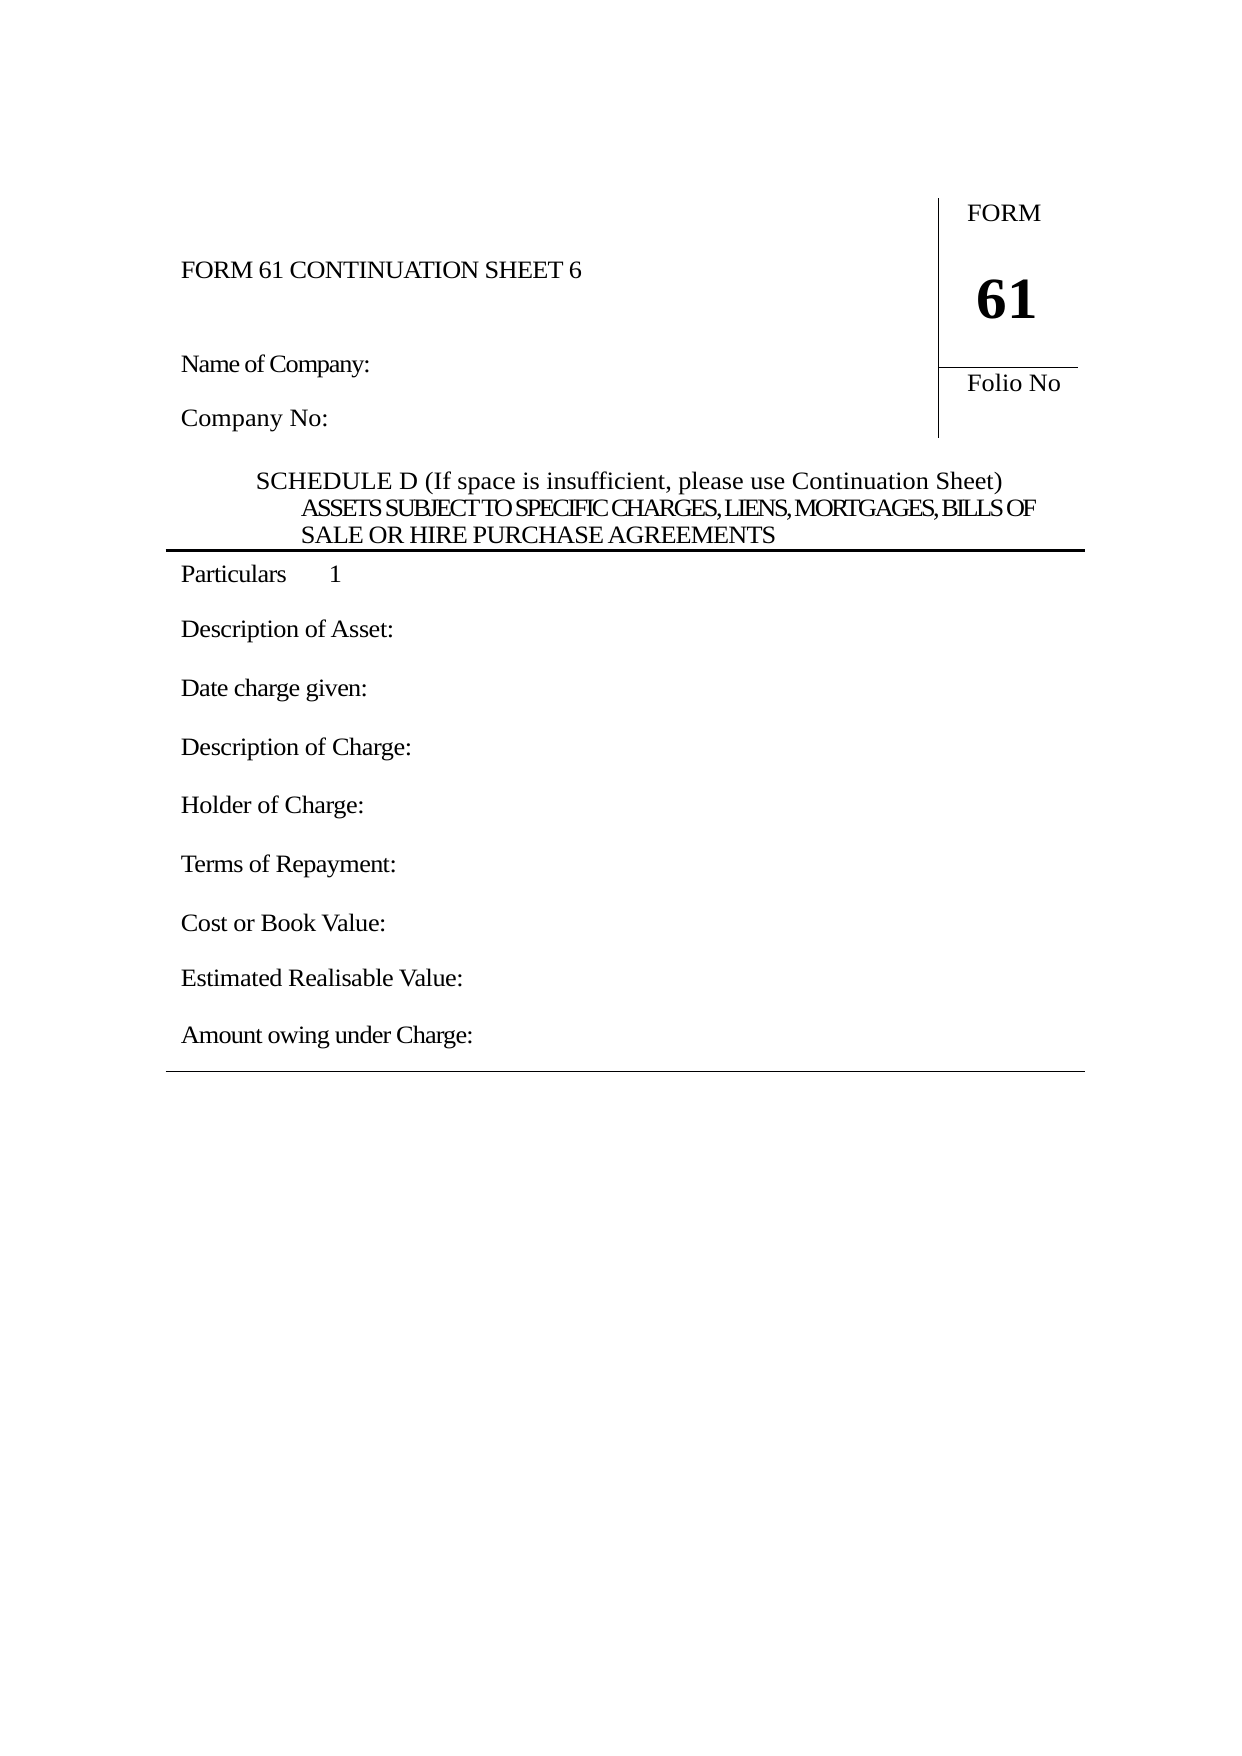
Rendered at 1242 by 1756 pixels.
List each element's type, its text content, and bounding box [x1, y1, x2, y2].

table_header Particulars 1 Description of Asset: Date charge given: Description of Charge: Holder of Charge: Terms of Repayment: Cost or Book Value: Estimated Realisable Value: Amount owing under Charge: [166, 552, 1085, 1071]
text SCHEDULE D (If space is insufficient, please use Continuation Sheet) ASSETS SUBJECT TO SPECIFIC CHARGES, LIENS, MORTGAGES, BILLS OF SALE OR HIRE PURCHASE AGREEMENTS [256, 468, 1054, 549]
table_header FORM 61 [939, 198, 1078, 367]
table_cell Folio No [939, 368, 1078, 438]
table_header FORM 61 CONTINUATION SHEET 6 Name of Company: Company No: [166, 198, 938, 438]
